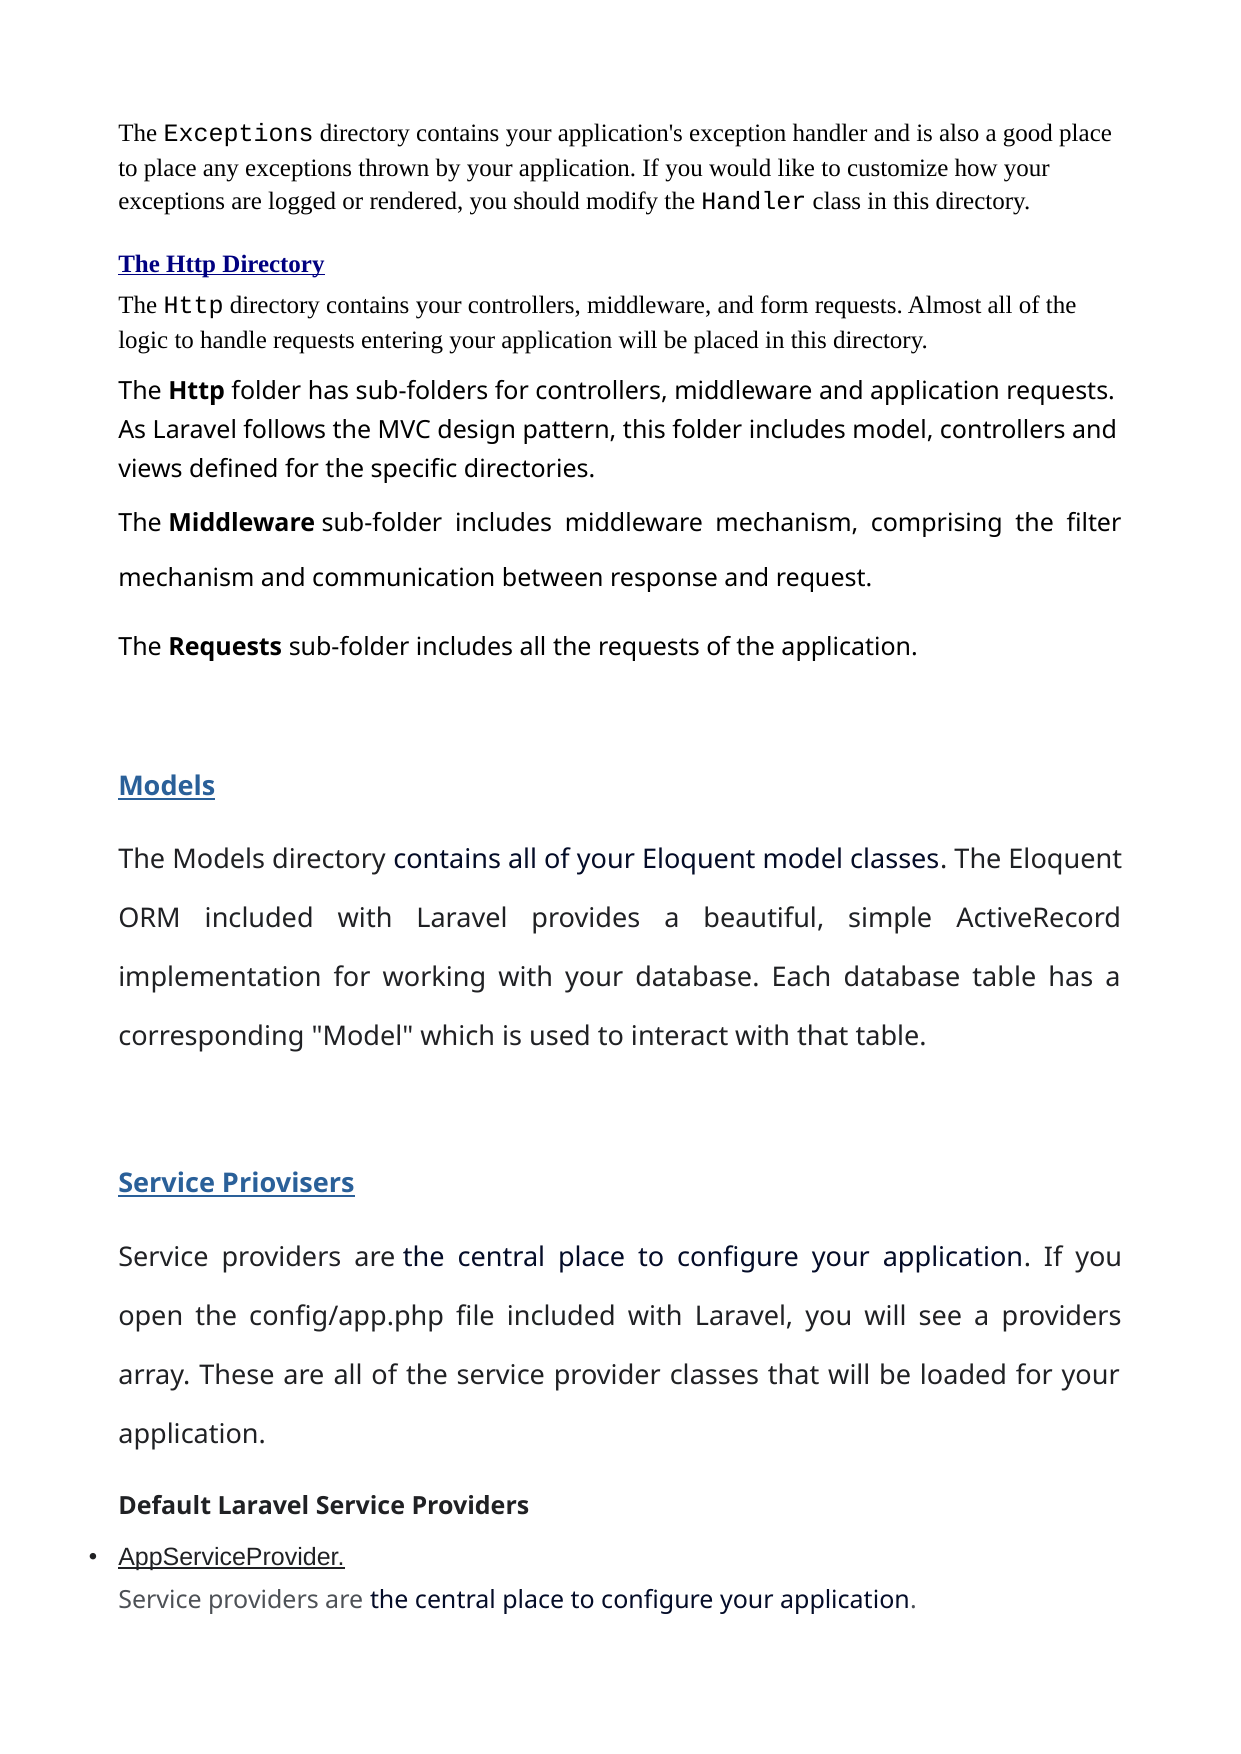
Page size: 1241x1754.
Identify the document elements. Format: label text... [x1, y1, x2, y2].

text Default Laravel Service Providers [118, 1488, 1122, 1522]
text Models [118, 766, 1122, 803]
list Service providers are the central place to configure your application. [118, 1582, 1122, 1616]
text The Http folder has sub-folders for controllers, middleware and application requests. As Laravel follows the MVC design pattern, this folder includes model, controllers and views defined for the specific directories. [118, 373, 1122, 485]
list AppServiceProvider. [118, 1542, 1122, 1571]
text The Middleware sub-folder includes middleware mechanism, comprising the filter mechanism and communication between response and request. [118, 505, 1122, 593]
text The Models directory contains all of your Eloquent model classes. The Eloquent ORM included with Laravel provides a beautiful, simple ActiveRecord implementation for working with your database. Each database table has a corresponding "Model" which is used to interact with that table. [118, 840, 1122, 1054]
text The Requests sub-folder includes all the requests of the application. [118, 628, 1122, 662]
subtitle The Http Directory [118, 249, 1122, 277]
text Service providers are the central place to configure your application. If you open the config/app.php file included with Laravel, you will see a providers array. These are all of the service provider classes that will be loaded for your application. [118, 1237, 1122, 1451]
text The Exceptions directory contains your application's exception handler and is also a good place to place any exceptions thrown by your application. If you would like to customize how your exceptions are logged or rendered, you should modify the Handler class in this directory. [118, 118, 1122, 217]
text The Http directory contains your controllers, middleware, and form requests. Almost all of the logic to handle requests entering your application will be placed in this directory. [118, 290, 1122, 354]
text Service Priovisers [118, 1164, 1122, 1201]
